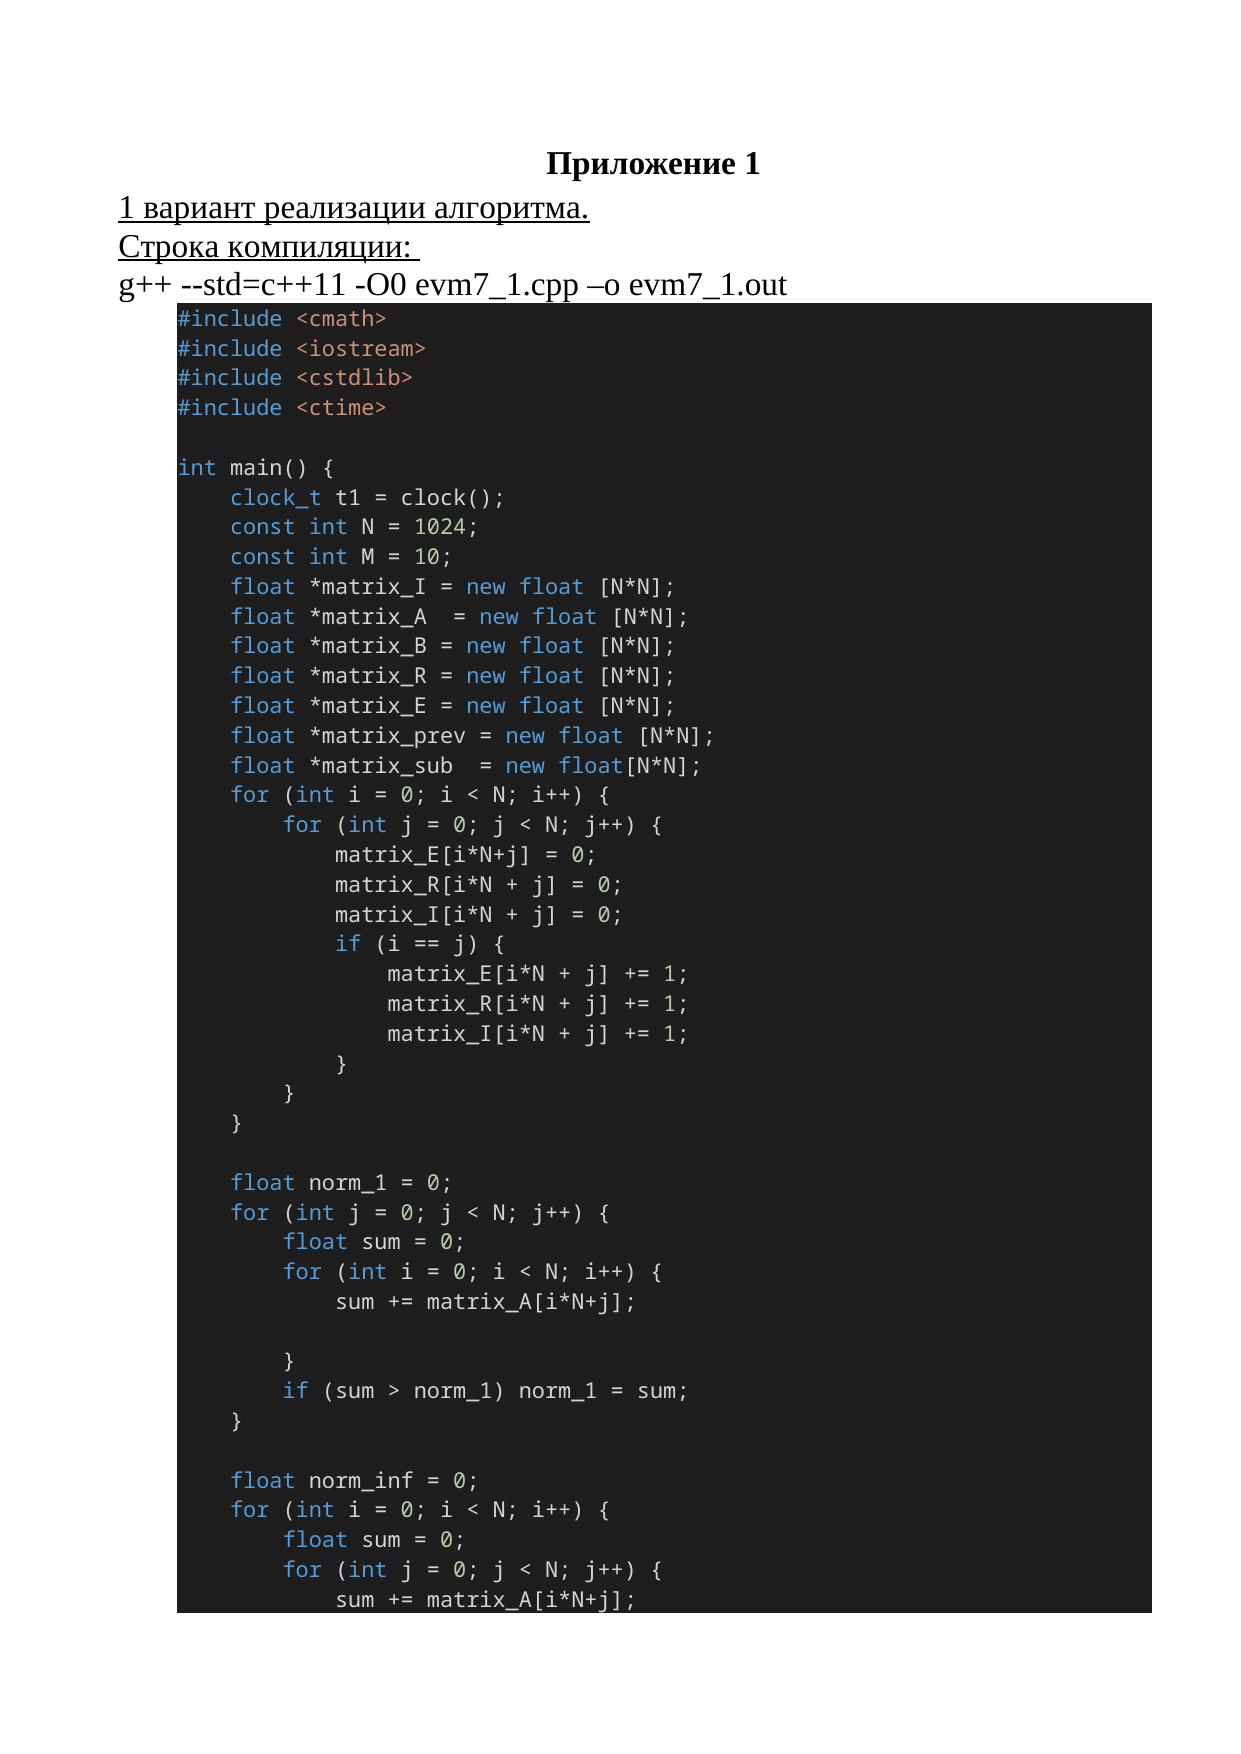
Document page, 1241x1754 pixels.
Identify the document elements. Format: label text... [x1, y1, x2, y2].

text float *matrix_sub = new float[N*N]; [177, 749, 1152, 779]
text float *matrix_prev = new float [N*N]; [177, 720, 1152, 749]
text matrix_E[i*N + j] += 1; [177, 958, 1152, 988]
text float sum = 0; [177, 1226, 1152, 1256]
text #include <cstdlib> [177, 362, 1152, 392]
text for (int i = 0; i < N; i++) { [177, 779, 1152, 809]
text #include <iostream> [177, 332, 1152, 362]
text } [177, 1077, 1152, 1107]
text matrix_I[i*N + j] = 0; [177, 898, 1152, 928]
text float *matrix_A = new float [N*N]; [177, 601, 1152, 630]
text float norm_inf = 0; [177, 1464, 1152, 1494]
text 1 вариант реализации алгоритма. [118, 188, 1152, 226]
text float *matrix_B = new float [N*N]; [177, 630, 1152, 660]
text for (int j = 0; j < N; j++) { [177, 1196, 1152, 1226]
text float norm_1 = 0; [177, 1167, 1152, 1196]
text const int M = 10; [177, 541, 1152, 571]
text float sum = 0; [177, 1524, 1152, 1554]
text matrix_R[i*N + j] += 1; [177, 988, 1152, 1018]
text sum += matrix_A[i*N+j]; [177, 1286, 1152, 1316]
text sum += matrix_A[i*N+j]; [177, 1584, 1152, 1613]
text for (int j = 0; j < N; j++) { [177, 1554, 1152, 1584]
text #include <ctime> [177, 392, 1152, 422]
text g++ --std=c++11 -O0 evm7_1.cpp –o evm7_1.out [118, 264, 1152, 303]
text float *matrix_I = new float [N*N]; [177, 571, 1152, 601]
text Строка компиляции: [118, 226, 1152, 264]
text if (i == j) { [177, 928, 1152, 958]
text matrix_R[i*N + j] = 0; [177, 869, 1152, 898]
text #include <cmath> [177, 303, 1152, 332]
text float *matrix_E = new float [N*N]; [177, 690, 1152, 720]
text for (int j = 0; j < N; j++) { [177, 809, 1152, 839]
text } [177, 1047, 1152, 1077]
text for (int i = 0; i < N; i++) { [177, 1256, 1152, 1286]
text int main() { [177, 452, 1152, 481]
text if (sum > norm_1) norm_1 = sum; [177, 1375, 1152, 1405]
text } [177, 1107, 1152, 1137]
text } [177, 1345, 1152, 1375]
text matrix_E[i*N+j] = 0; [177, 839, 1152, 869]
text clock_t t1 = clock(); [177, 481, 1152, 511]
text matrix_I[i*N + j] += 1; [177, 1018, 1152, 1047]
text float *matrix_R = new float [N*N]; [177, 660, 1152, 690]
text const int N = 1024; [177, 511, 1152, 541]
text } [177, 1405, 1152, 1435]
subtitle Приложение 1 [472, 143, 1152, 181]
text for (int i = 0; i < N; i++) { [177, 1494, 1152, 1524]
